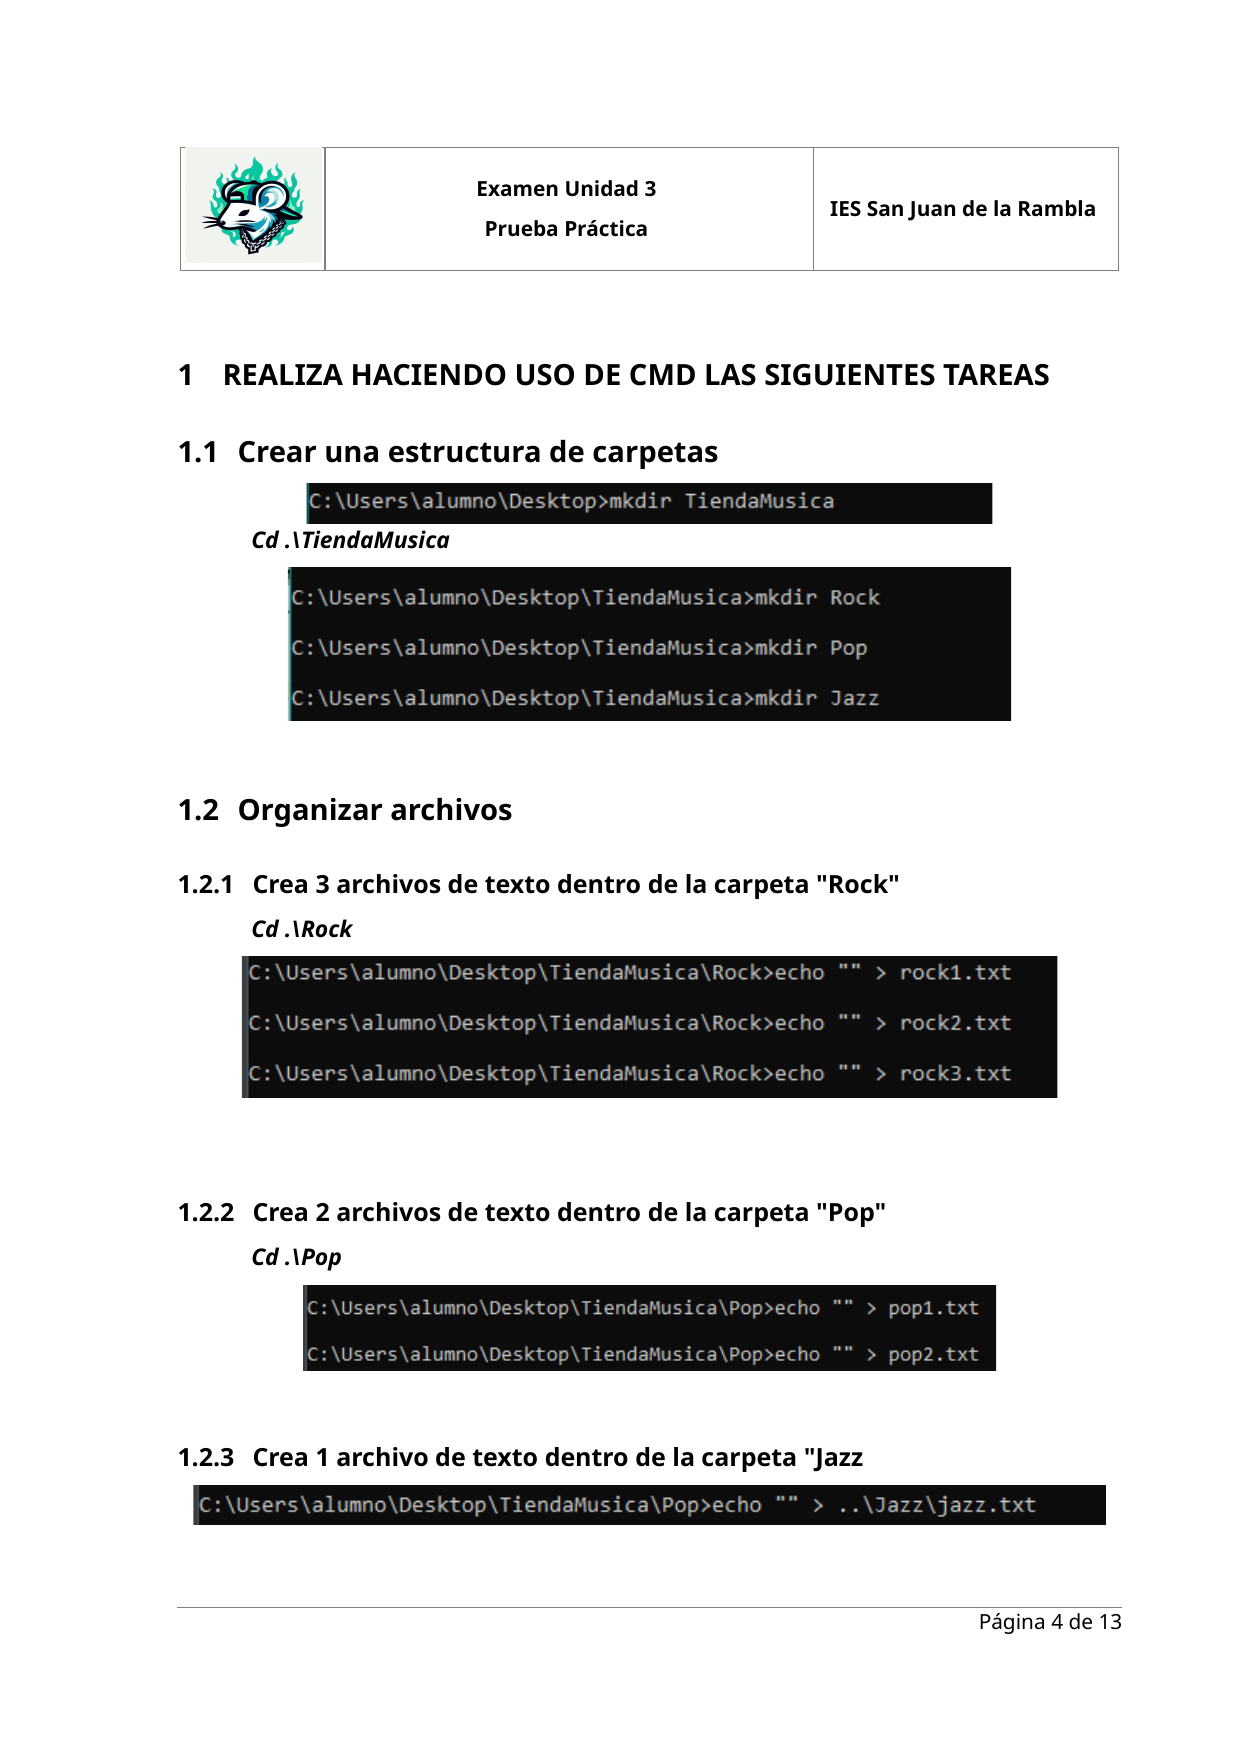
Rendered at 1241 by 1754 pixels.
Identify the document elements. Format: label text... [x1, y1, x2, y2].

text Cd .\TiendaMusica [177, 483, 1122, 555]
text Cd .\Pop [177, 1241, 1122, 1272]
text Cd .\Rock [177, 913, 1122, 944]
picture [241, 956, 1058, 1098]
picture [306, 483, 993, 524]
picture [287, 567, 1012, 721]
picture [303, 1285, 997, 1371]
subtitle Crea 1 archivo de texto dentro de la carpeta "Jazz [177, 1439, 1122, 1473]
subtitle Crear una estructura de carpetas [177, 431, 1122, 471]
picture [185, 147, 322, 263]
subtitle Organizar archivos [177, 789, 1122, 829]
subtitle REALIZA HACIENDO USO DE CMD LAS SIGUIENTES TAREAS [177, 354, 1122, 393]
picture [193, 1485, 1106, 1525]
subtitle Crea 2 archivos de texto dentro de la carpeta "Pop" [177, 1195, 1122, 1229]
subtitle Crea 3 archivos de texto dentro de la carpeta "Rock" [177, 867, 1122, 901]
